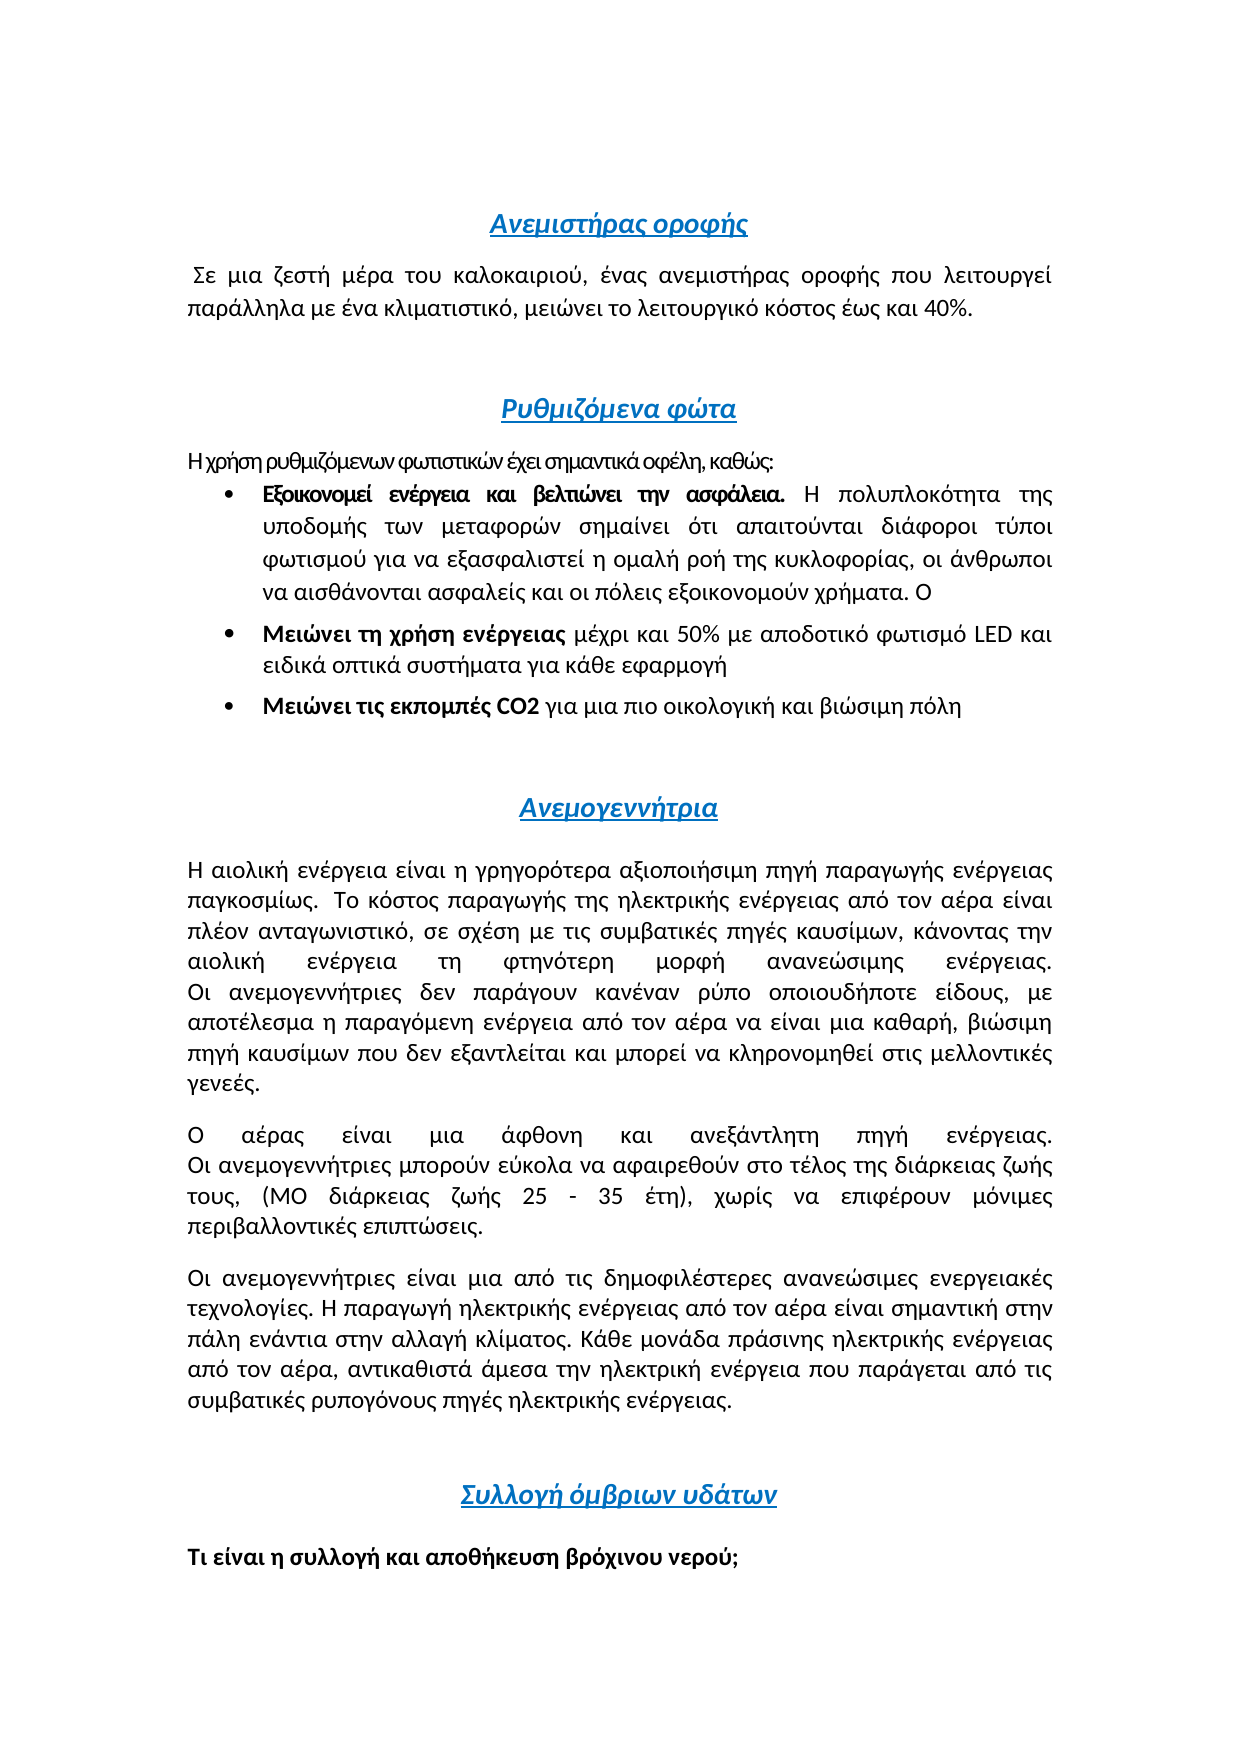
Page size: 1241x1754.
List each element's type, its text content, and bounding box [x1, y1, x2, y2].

text Ο αέρας είναι μια άφθονη και ανεξάντλητη πηγή ενέργειας. Οι ανεμογεννήτριες μπορούν εύκολα να αφαιρεθούν στο τέλος της διάρκειας ζωής τους, (ΜΟ διάρκειας ζωής 25 - 35 έτη), χωρίς να επιφέρουν μόνιμες περιβαλλοντικές επιπτώσεις. [187, 1119, 1053, 1241]
text Η αιολική ενέργεια είναι η γρηγορότερα αξιοποιήσιμη πηγή παραγωγής ενέργειας παγκοσμίως. Το κόστος παραγωγής της ηλεκτρικής ενέργειας από τον αέρα είναι πλέον ανταγωνιστικό, σε σχέση με τις συμβατικές πηγές καυσίμων, κάνοντας την αιολική ενέργεια τη φτηνότερη μορφή ανανεώσιμης ενέργειας. Οι ανεμογεννήτριες δεν παράγουν κανέναν ρύπο οποιουδήποτε είδους, με αποτέλεσμα η παραγόμενη ενέργεια από τον αέρα να είναι μια καθαρή, βιώσιμη πηγή καυσίμων που δεν εξαντλείται και μπορεί να κληρονομηθεί στις μελλοντικές γενεές. [187, 854, 1053, 1098]
list Μειώνει τη χρήση ενέργειας μέχρι και 50% με αποδοτικό φωτισμό LED και ειδικά οπτικά συστήματα για κάθε εφαρμογή [225, 619, 1053, 680]
text Ρυθμιζόμενα φώτα [187, 391, 1053, 426]
list Εξοικονομεί ενέργεια και βελτιώνει την ασφάλεια. Η πολυπλοκότητα της υποδομής των μεταφορών σημαίνει ότι απαιτούνται διάφοροι τύποι φωτισμού για να εξασφαλιστεί η ομαλή ροή της κυκλοφορίας, οι άνθρωποι να αισθάνονται ασφαλείς και οι πόλεις εξοικονομούν χρήματα. Ο [225, 478, 1053, 606]
text Η χρήση ρυθμιζόμενων φωτιστικών έχει σημαντικά οφέλη, καθώς: [187, 445, 1053, 476]
text Σε μια ζεστή μέρα του καλοκαιριού, ένας ανεμιστήρας οροφής που λειτουργεί παράλληλα με ένα κλιματιστικό, μειώνει το λειτουργικό κόστος έως και 40%. [187, 259, 1053, 322]
text Συλλογή όμβριων υδάτων [187, 1476, 1053, 1512]
text Ανεμιστήρας οροφής [187, 205, 1053, 240]
list Μειώνει τις εκπομπές CO2 για μια πιο οικολογική και βιώσιμη πόλη [225, 690, 1053, 721]
text Οι ανεμογεννήτριες είναι μια από τις δημοφιλέστερες ανανεώσιμες ενεργειακές τεχνολογίες. Η παραγωγή ηλεκτρικής ενέργειας από τον αέρα είναι σημαντική στην πάλη ενάντια στην αλλαγή κλίματος. Κάθε μονάδα πράσινης ηλεκτρικής ενέργειας από τον αέρα, αντικαθιστά άμεσα την ηλεκτρική ενέργεια που παράγεται από τις συμβατικές ρυπογόνους πηγές ηλεκτρικής ενέργειας. [187, 1262, 1053, 1414]
text Ανεμογεννήτρια [187, 789, 1053, 824]
text Τι είναι η συλλογή και αποθήκευση βρόχινου νερού; [187, 1541, 1053, 1572]
